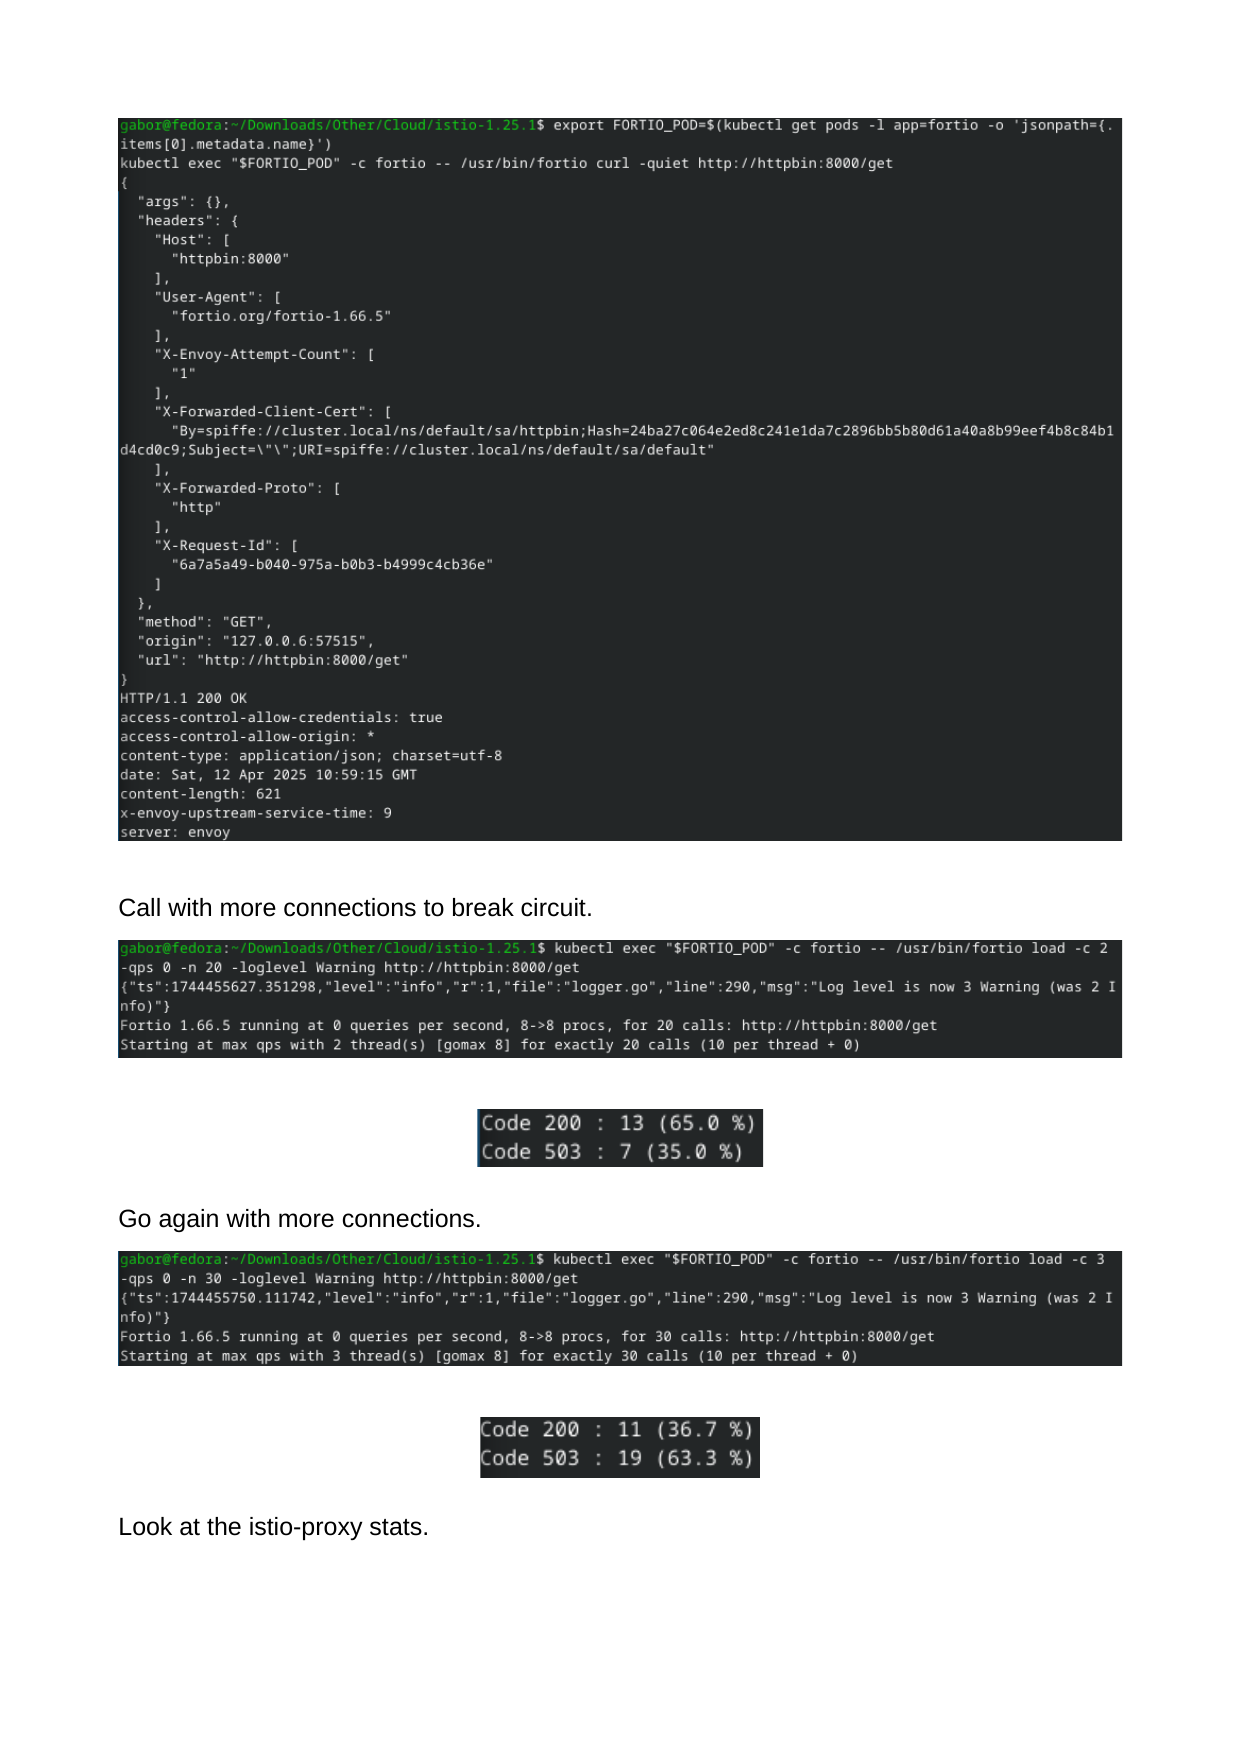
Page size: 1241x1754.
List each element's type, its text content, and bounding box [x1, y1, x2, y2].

picture [118, 1251, 1123, 1366]
picture [477, 1109, 764, 1167]
picture [480, 1417, 760, 1478]
picture [118, 940, 1123, 1058]
text Call with more connections to break circuit. [118, 893, 1122, 921]
picture [118, 118, 1123, 841]
text Look at the istio-proxy stats. [118, 1512, 1122, 1541]
text Go again with more connections. [118, 1204, 1122, 1233]
